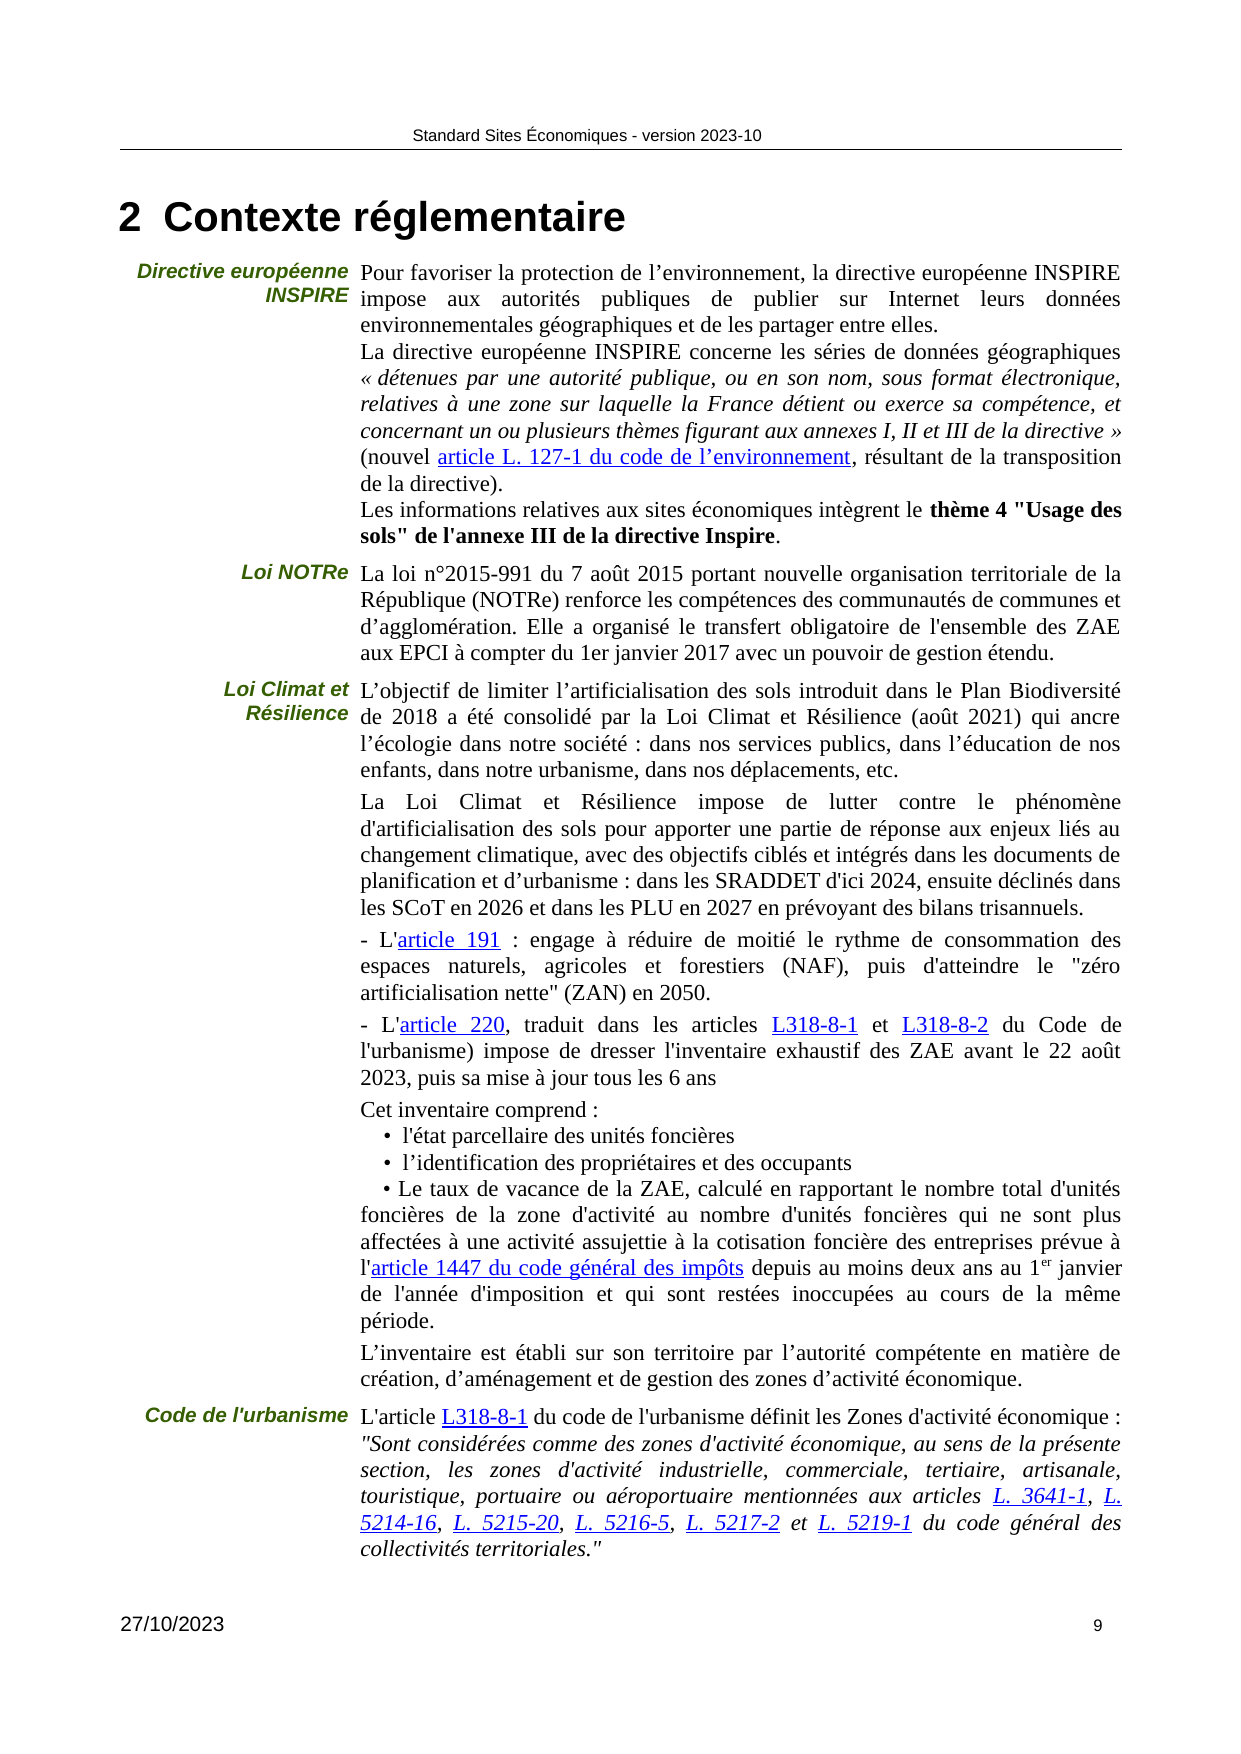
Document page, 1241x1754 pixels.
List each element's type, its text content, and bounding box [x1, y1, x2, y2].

table_header Pour favoriser la protection de l’environnement, la directive européenne INSPIRE impose aux autorités publiques de publier sur Internet leurs données environnementales géographiques et de les partager entre elles. La directive européenne INSPIRE concerne les séries de données géographiques « détenues par une autorité publique, ou en son nom, sous format électronique, relatives à une zone sur laquelle la France détient ou exerce sa compétence, et concernant un ou plusieurs thèmes figurant aux annexes I, II et III de la directive » (nouvel article L. 127-1 du code de l’environnement, résultant de la transposition de la directive). Les informations relatives aux sites économiques intègrent le thème 4 "Usage des sols" de l'annexe III de la directive Inspire. [354, 253, 1122, 554]
table_cell Loi Climat et Résilience [118, 671, 354, 1398]
table_cell L'article L318-8-1 du code de l'urbanisme définit les Zones d'activité économique : "Sont considérées comme des zones d'activité économique, au sens de la présente section, les zones d'activité industrielle, commerciale, tertiaire, artisanale, touristique, portuaire ou aéroportuaire mentionnées aux articles L. 3641-1, L. 5214-16, L. 5215-20, L. 5216-5, L. 5217-2 et L. 5219-1 du code général des collectivités territoriales." [354, 1398, 1122, 1567]
table_cell La loi n°2015-991 du 7 août 2015 portant nouvelle organisation territoriale de la République (NOTRe) renforce les compétences des communautés de communes et d’agglomération. Elle a organisé le transfert obligatoire de l'ensemble des ZAE aux EPCI à compter du 1er janvier 2017 avec un pouvoir de gestion étendu. [354, 554, 1122, 671]
table_header Directive européenne INSPIRE [118, 253, 354, 554]
table_cell Loi NOTRe [118, 554, 354, 671]
subtitle Contexte réglementaire [118, 193, 1122, 241]
table_cell L’objectif de limiter l’artificialisation des sols introduit dans le Plan Biodiversité de 2018 a été consolidé par la Loi Climat et Résilience (août 2021) qui ancre l’écologie dans notre société : dans nos services publics, dans l’éducation de nos enfants, dans notre urbanisme, dans nos déplacements, etc. La Loi Climat et Résilience impose de lutter contre le phénomène d'artificialisation des sols pour apporter une partie de réponse aux enjeux liés au changement climatique, avec des objectifs ciblés et intégrés dans les documents de planification et d’urbanisme : dans les SRADDET d'ici 2024, ensuite déclinés dans les SCoT en 2026 et dans les PLU en 2027 en prévoyant des bilans trisannuels. - L'article 191 : engage à réduire de moitié le rythme de consommation des espaces naturels, agricoles et forestiers (NAF), puis d'atteindre le "zéro artificialisation nette" (ZAN) en 2050. - L'article 220, traduit dans les articles L318-8-1 et L318-8-2 du Code de l'urbanisme) impose de dresser l'inventaire exhaustif des ZAE avant le 22 août 2023, puis sa mise à jour tous les 6 ans Cet inventaire comprend : • l'état parcellaire des unités foncières • l’identification des propriétaires et des occupants • Le taux de vacance de la ZAE, calculé en rapportant le nombre total d'unités foncières de la zone d'activité au nombre d'unités foncières qui ne sont plus affectées à une activité assujettie à la cotisation foncière des entreprises prévue à l'article 1447 du code général des impôts depuis au moins deux ans au 1er janvier de l'année d'imposition et qui sont restées inoccupées au cours de la même période. L’inventaire est établi sur son territoire par l’autorité compétente en matière de création, d’aménagement et de gestion des zones d’activité économique. [354, 671, 1122, 1398]
table_cell Code de l'urbanisme [118, 1398, 354, 1567]
